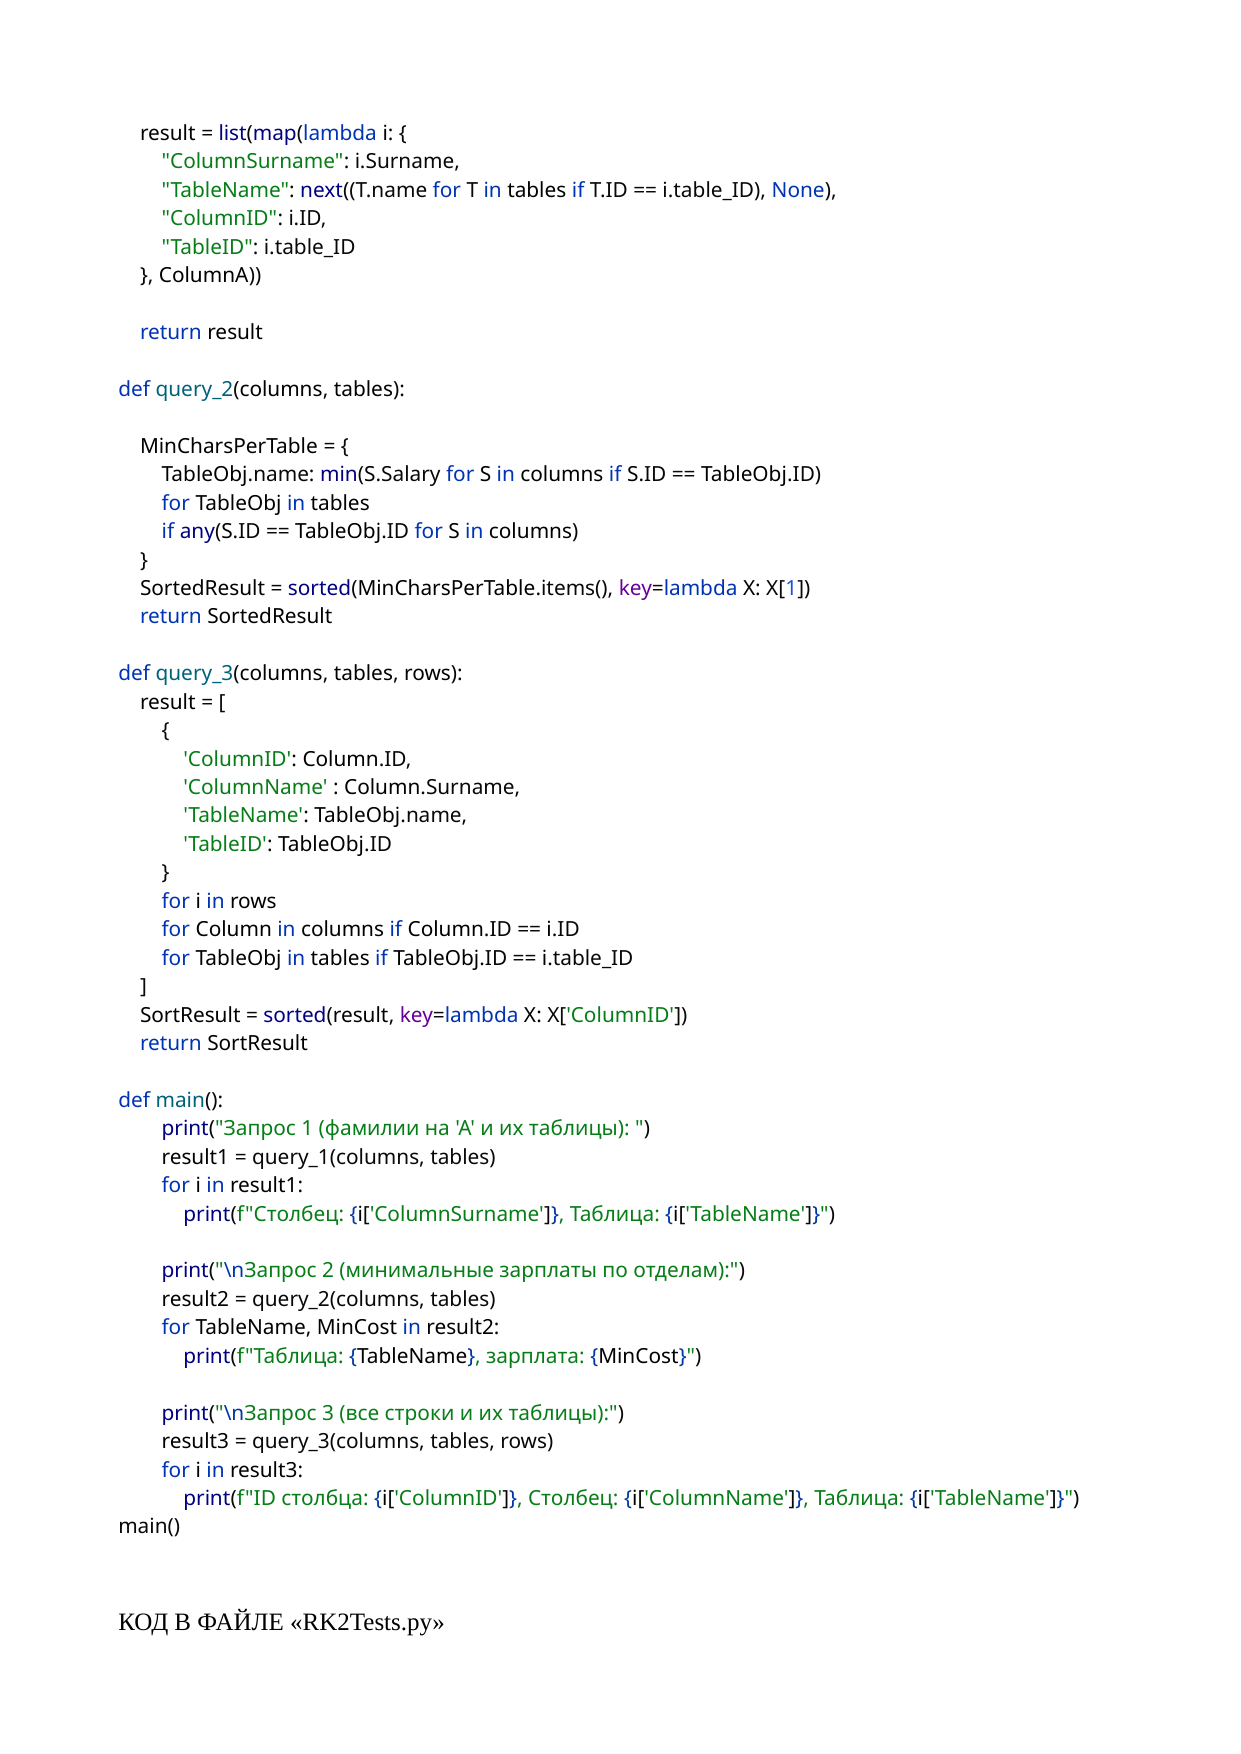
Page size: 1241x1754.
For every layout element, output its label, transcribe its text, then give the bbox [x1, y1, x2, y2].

text result = list(map(lambda i: { "ColumnSurname": i.Surname, "TableName": next((T.name for T in tables if T.ID == i.table_ID), None), "ColumnID": i.ID, "TableID": i.table_ID }, ColumnA)) return result def query_2(columns, tables): MinCharsPerTable = { TableObj.name: min(S.Salary for S in columns if S.ID == TableObj.ID) for TableObj in tables if any(S.ID == TableObj.ID for S in columns) } SortedResult = sorted(MinCharsPerTable.items(), key=lambda X: X[1]) return SortedResult def query_3(columns, tables, rows): result = [ { 'ColumnID': Column.ID, 'ColumnName' : Column.Surname, 'TableName': TableObj.name, 'TableID': TableObj.ID } for i in rows for Column in columns if Column.ID == i.ID for TableObj in tables if TableObj.ID == i.table_ID ] SortResult = sorted(result, key=lambda X: X['ColumnID']) return SortResult def main(): print("Запрос 1 (фамилии на 'А' и их таблицы): ") result1 = query_1(columns, tables) for i in result1: print(f"Столбец: {i['ColumnSurname']}, Таблица: {i['TableName']}") print("\nЗапрос 2 (минимальные зарплаты по отделам):") result2 = query_2(columns, tables) for TableName, MinCost in result2: print(f"Таблица: {TableName}, зарплата: {MinCost}") print("\nЗапрос 3 (все строки и их таблицы):") result3 = query_3(columns, tables, rows) for i in result3: print(f"ID столбца: {i['ColumnID']}, Столбец: {i['ColumnName']}, Таблица: {i['TableName']}") main() [118, 118, 1122, 1540]
text КОД В ФАЙЛЕ «RK2Tests.py» [118, 1607, 1122, 1636]
